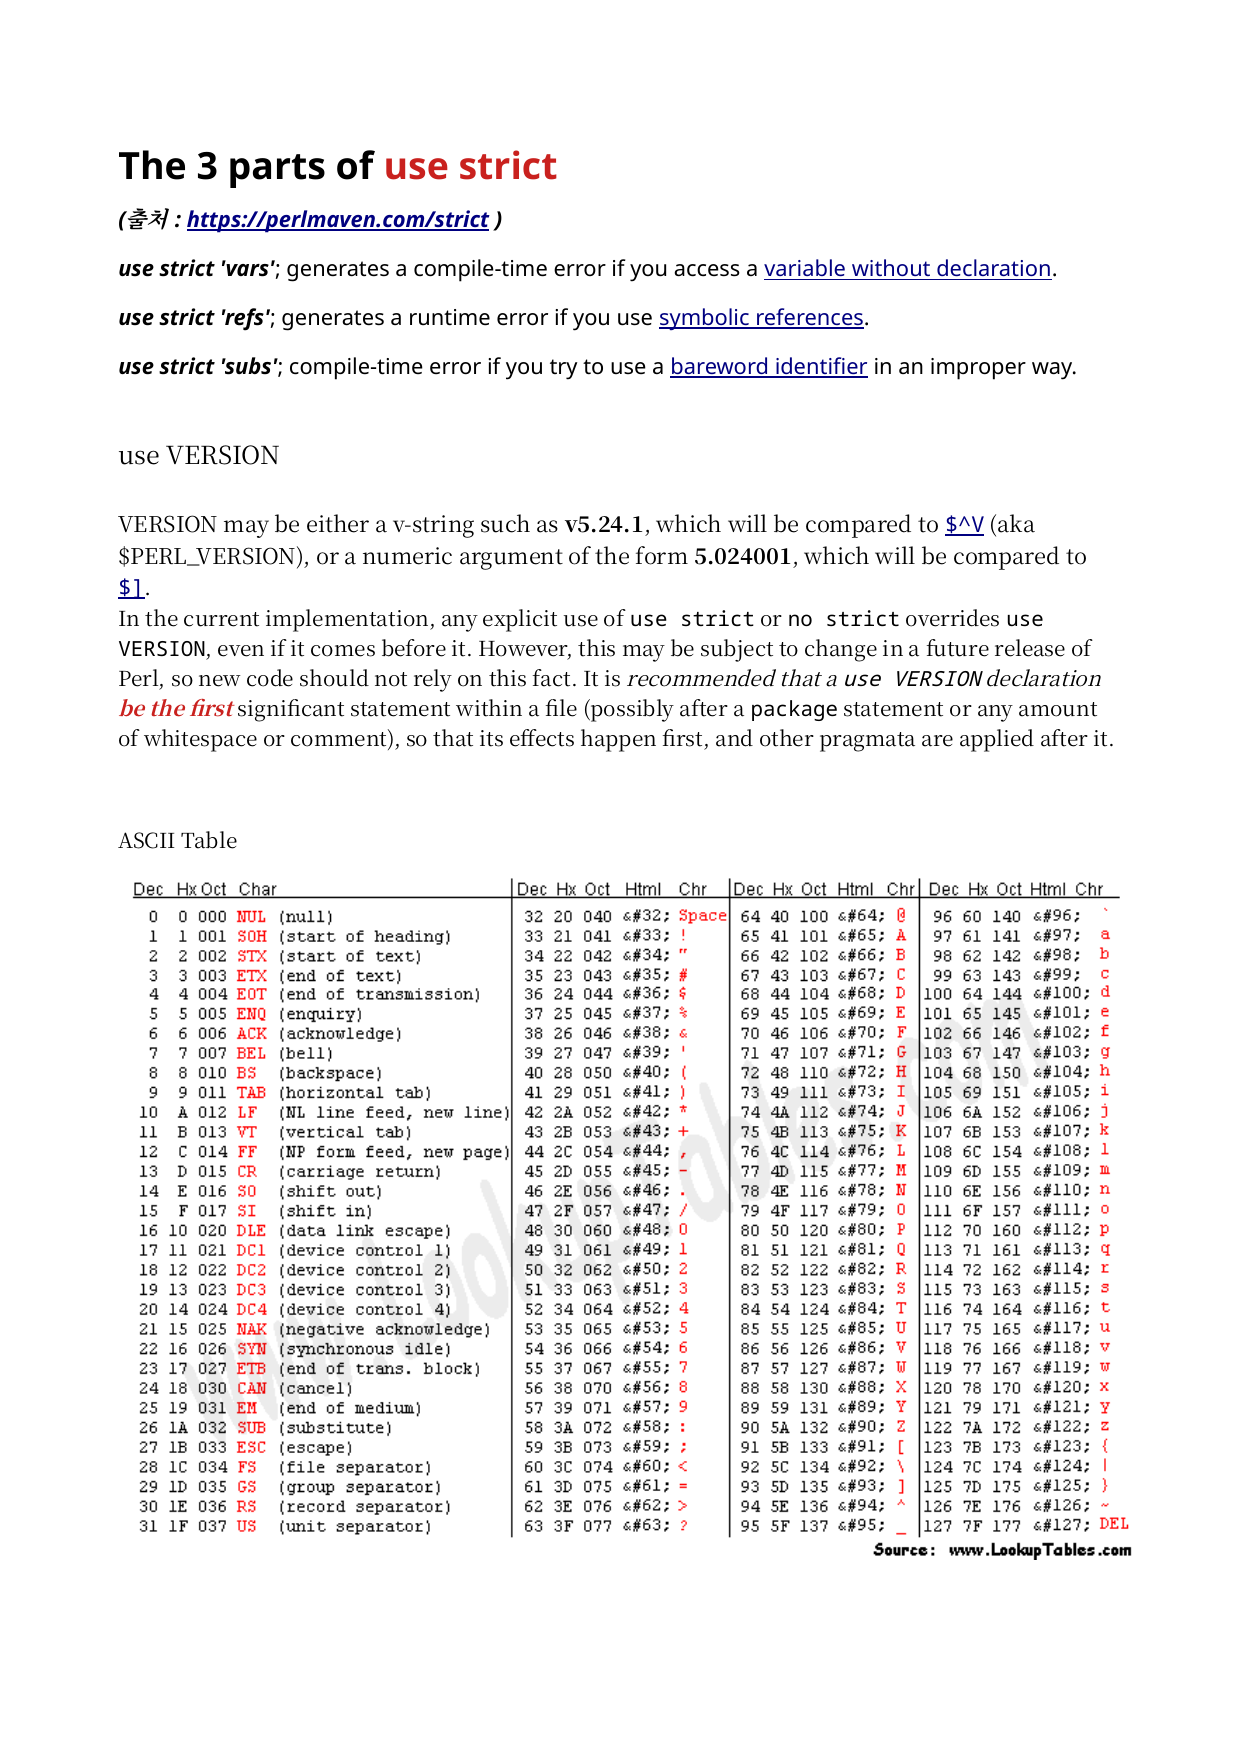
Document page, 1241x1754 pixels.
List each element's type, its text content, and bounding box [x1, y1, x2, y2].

text use VERSION [118, 436, 1122, 471]
text ASCII Table [118, 824, 1122, 854]
text (출처 : https://perlmaven.com/strict ) [118, 202, 1122, 234]
text In the current implementation, any explicit use of use strict or no strict overrides use VERSION, even if it comes before it. However, this may be subject to change in a future release of Perl, so new code should not rely on this fact. It is recommended that a use VERSION declaration be the first significant statement within a file (possibly after a package statement or any amount of whitespace or comment), so that its effects happen first, and other pragmata are applied after it. [118, 602, 1122, 752]
subtitle The 3 parts of use strict [118, 139, 1122, 190]
picture [129, 873, 1134, 1560]
text use strict 'subs'; compile-time error if you try to use a bareword identifier in an improper way. [118, 351, 1122, 381]
text VERSION may be either a v-string such as v5.24.1, which will be compared to $^V (aka $PERL_VERSION), or a numeric argument of the form 5.024001, which will be compared to $]. [118, 507, 1122, 602]
text use strict 'refs'; generates a runtime error if you use symbolic references. [118, 302, 1122, 332]
text use strict 'vars'; generates a compile-time error if you access a variable without declaration. [118, 253, 1122, 283]
